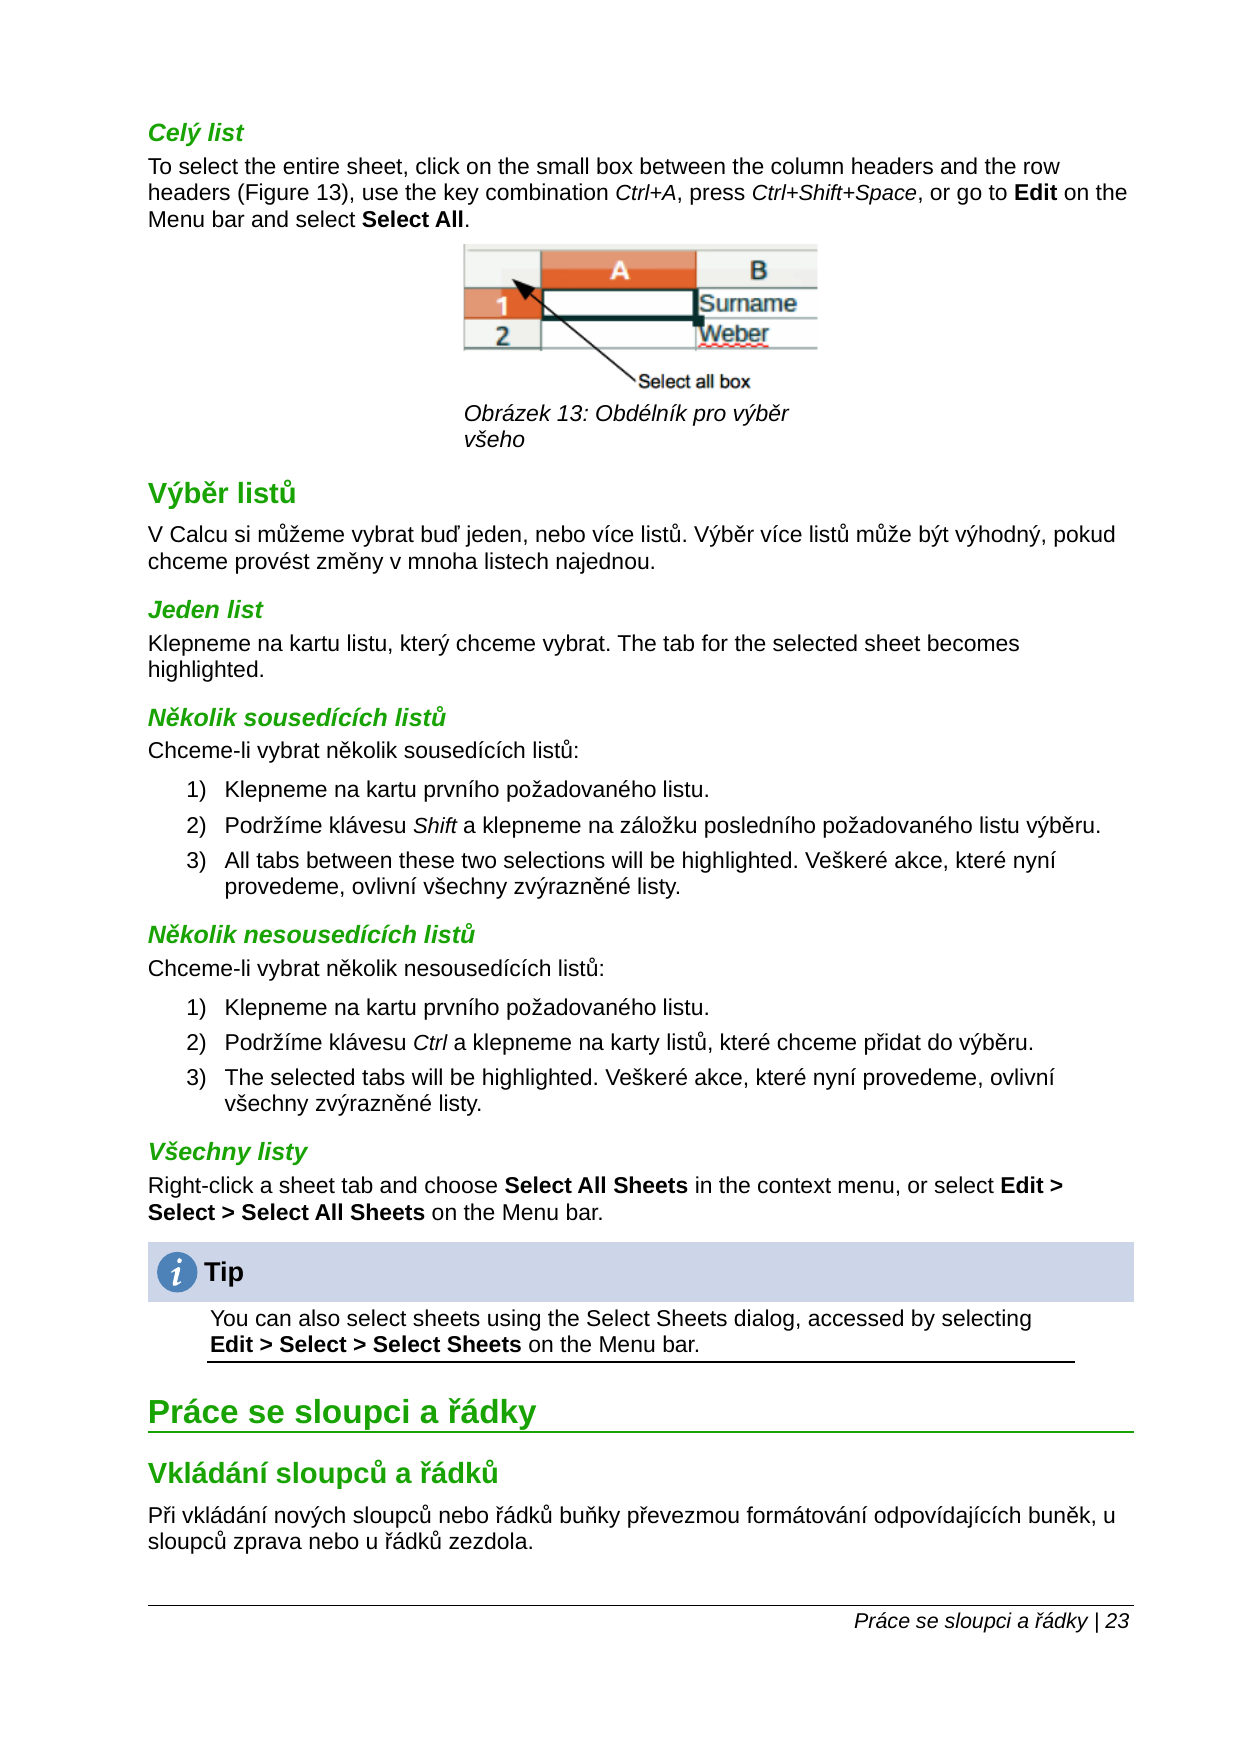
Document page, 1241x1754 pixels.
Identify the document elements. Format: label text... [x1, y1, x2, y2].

list Klepneme na kartu prvního požadovaného listu. [207, 776, 1134, 803]
text Při vkládání nových sloupců nebo řádků buňky převezmou formátování odpovídajících buněk, u sloupců zprava nebo u řádků zezdola. [148, 1502, 1134, 1554]
list All tabs between these two selections will be highlighted. Veškeré akce, které nyní provedeme, ovlivní všechny zvýrazněné listy. [207, 847, 1134, 899]
subtitle Vkládání sloupců a řádků [148, 1456, 1134, 1490]
text Right-click a sheet tab and choose Select All Sheets in the context menu, or select Edit > Select > Select All Sheets on the Menu bar. [148, 1172, 1134, 1225]
list Podržíme klávesu Ctrl a klepneme na karty listů, které chceme přidat do výběru. [207, 1029, 1134, 1055]
list Chceme-li vybrat několik nesousedících listů: [148, 955, 1134, 981]
text Klepneme na kartu listu, který chceme vybrat. The tab for the selected sheet becomes highlighted. [148, 629, 1134, 682]
subtitle Výběr listů [148, 476, 1134, 510]
list Podržíme klávesu Shift a klepneme na záložku posledního požadovaného listu výběru. [207, 812, 1134, 838]
text To select the entire sheet, click on the small box between the column headers and the row headers (Figure 13), use the key combination Ctrl+A, press Ctrl+Shift+Space, or go to Edit on the Menu bar and select Select All. [148, 153, 1134, 232]
subtitle Několik nesousedících listů [148, 920, 1134, 949]
text Obrázek 13: Obdélník pro výběr všeho [464, 400, 818, 452]
picture [463, 244, 818, 400]
subtitle Práce se sloupci a řádky [148, 1392, 1134, 1431]
subtitle Několik sousedících listů [148, 703, 1134, 732]
subtitle Jeden list [148, 595, 1134, 623]
subtitle Celý list [148, 118, 1134, 147]
list The selected tabs will be highlighted. Veškeré akce, které nyní provedeme, ovlivní všechny zvýrazněné listy. [207, 1064, 1134, 1117]
text You can also select sheets using the Select Sheets dialog, accessed by selecting Edit > Select > Select Sheets on the Menu bar. [207, 1302, 1075, 1361]
subtitle Všechny listy [148, 1137, 1134, 1166]
subtitle Tip [148, 1242, 1134, 1302]
list Chceme-li vybrat několik sousedících listů: [148, 737, 1134, 764]
list Klepneme na kartu prvního požadovaného listu. [207, 994, 1134, 1020]
text V Calcu si můžeme vybrat buď jeden, nebo více listů. Výběr více listů může být výhodný, pokud chceme provést změny v mnoha listech najednou. [148, 521, 1134, 574]
